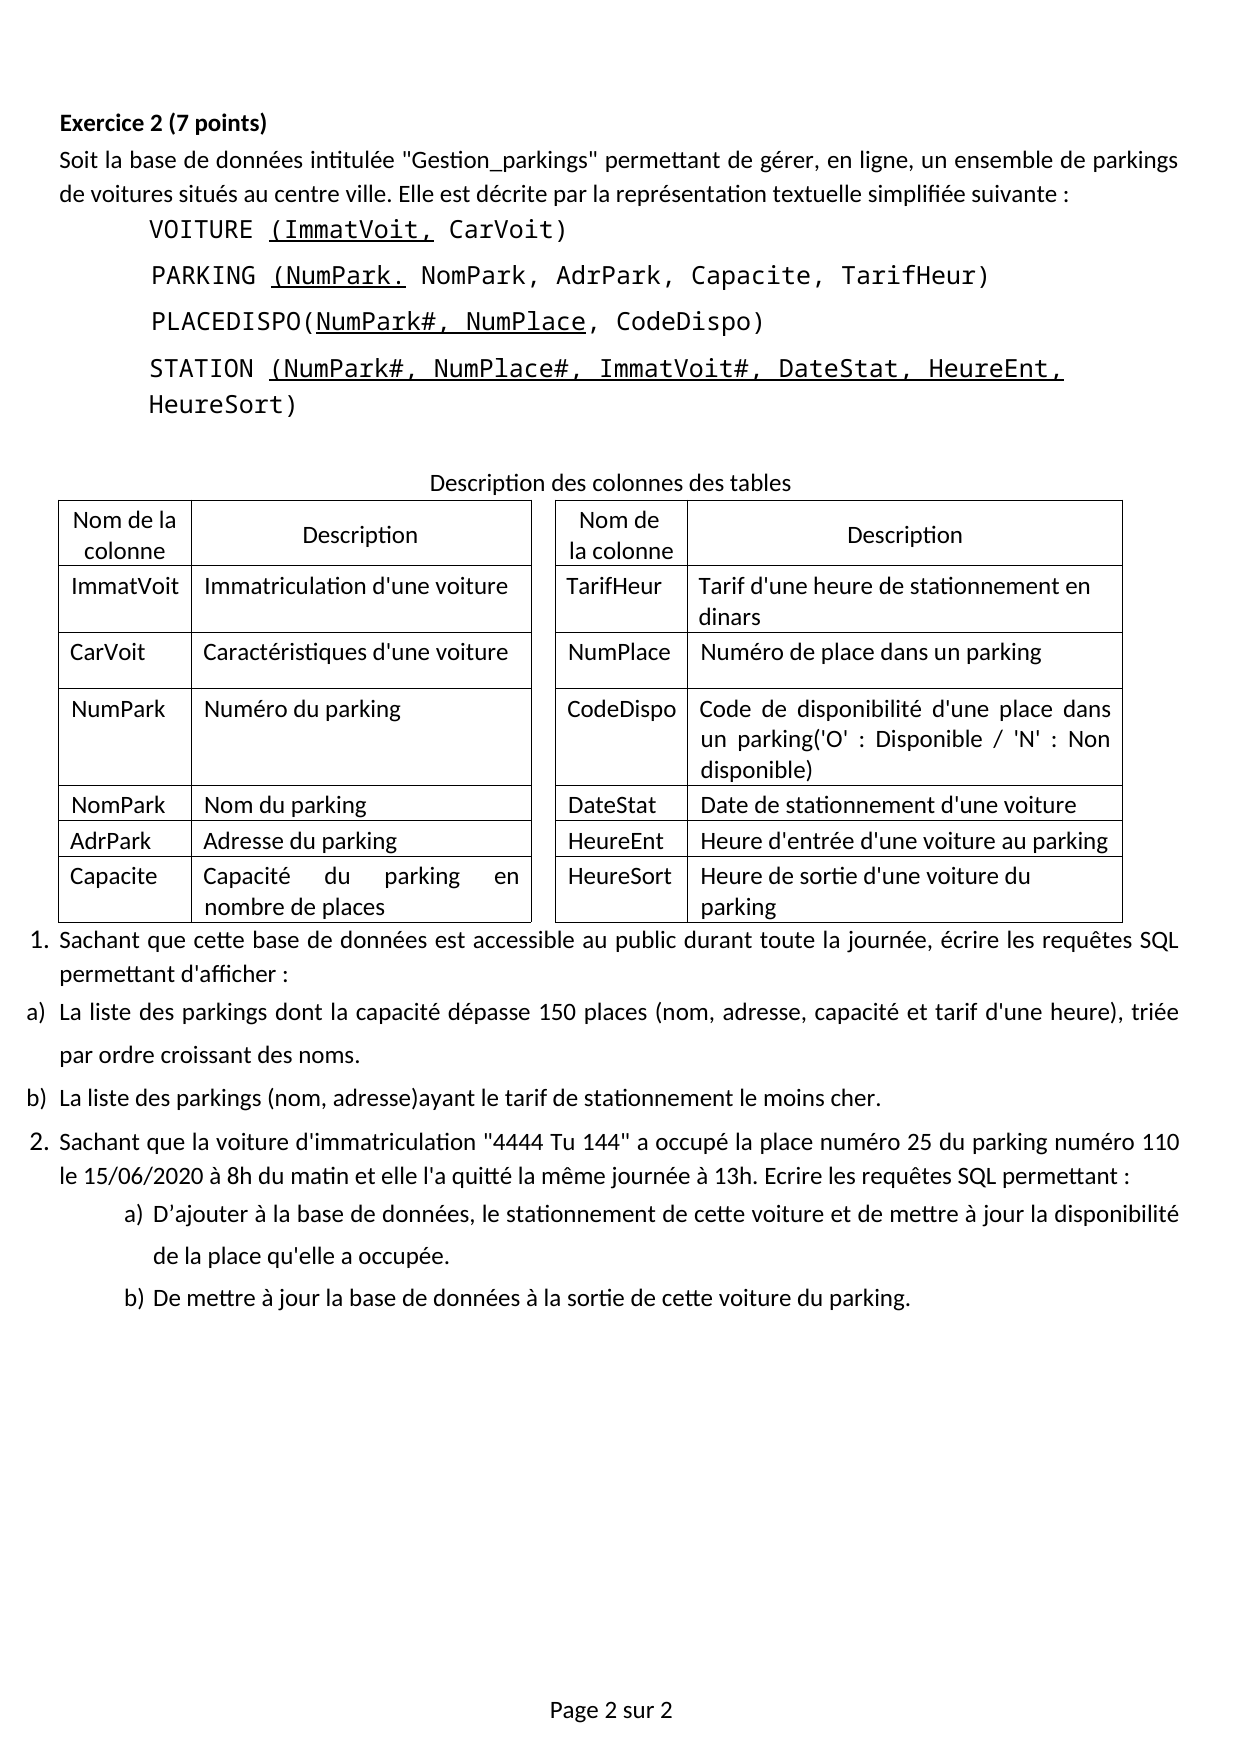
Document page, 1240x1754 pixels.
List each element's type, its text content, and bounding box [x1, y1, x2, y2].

list La liste des parkings (nom, adresse)ayant le tarif de stationnement le moins cher. [26, 1082, 1181, 1113]
table_cell Tarif d'une heure de stationnement en dinars [688, 566, 1122, 631]
table_cell ImmatVoit [59, 566, 191, 631]
text Soit la base de données intitulée "Gestion_parkings" permettant de gérer, en ligne, un ensemble de parkings de voitures situés au centre ville. Elle est décrite par la représentation textuelle simplifiée suivante : [59, 144, 1181, 208]
table_cell Numéro de place dans un parking [688, 633, 1122, 688]
table_cell Numéro du parking [192, 689, 531, 785]
table_cell Nom du parking [192, 786, 531, 820]
list D’ajouter à la base de données, le stationnement de cette voiture et de mettre à jour la disponibilité de la place qu'elle a occupée. [124, 1198, 1181, 1270]
list De mettre à jour la base de données à la sortie de cette voiture du parking. [124, 1282, 1181, 1312]
text Description des colonnes des tables [73, 467, 1148, 497]
table_cell Immatriculation d'une voiture [192, 566, 531, 631]
subtitle Exercice 2 (7 points) [59, 108, 1181, 138]
table_cell HeureEnt [556, 821, 687, 856]
table_cell Adresse du parking [192, 821, 531, 856]
table_cell Code de disponibilité d'une place dans un parking('O' : Disponible / 'N' : Non disponible) [688, 689, 1122, 785]
table_cell CodeDispo [556, 689, 687, 785]
table_cell CarVoit [59, 633, 191, 688]
table_cell DateStat [556, 786, 687, 820]
table_cell TarifHeur [556, 566, 687, 631]
table_cell Date de stationnement d'une voiture [688, 786, 1122, 820]
list Sachant que cette base de données est accessible au public durant toute la journée, écrire les requêtes SQL permettant d'afficher : [29, 922, 1181, 988]
table_cell Capacite [59, 857, 191, 921]
table_cell NomPark [59, 786, 191, 820]
table_cell Heure de sortie d'une voiture du parking [688, 857, 1122, 921]
table_header Description [192, 501, 531, 565]
table_header Description [688, 501, 1122, 565]
text STATION (NumPark#, NumPlace#, ImmatVoit#, DateStat, HeureEnt, HeureSort) [149, 350, 1181, 421]
table_header [532, 500, 555, 921]
table_header Nom de la colonne [59, 501, 191, 565]
table_cell AdrPark [59, 821, 191, 856]
list La liste des parkings dont la capacité dépasse 150 places (nom, adresse, capacité et tarif d'une heure), triée par ordre croissant des noms. [26, 996, 1181, 1069]
text VOITURE (ImmatVoit, CarVoit) [149, 211, 1181, 245]
table_cell NumPlace [556, 633, 687, 688]
table_cell Capacité du parking en nombre de places [192, 857, 531, 921]
table_cell NumPark [59, 689, 191, 785]
table_header Nom de la colonne [556, 501, 687, 565]
text PLACEDISPO(NumPark#, NumPlace, CodeDispo) [150, 303, 1181, 337]
table_cell Caractéristiques d'une voiture [192, 633, 531, 688]
text PARKING (NumPark. NomPark, AdrPark, Capacite, TarifHeur) [150, 257, 1181, 292]
table_cell Heure d'entrée d'une voiture au parking [688, 821, 1122, 856]
list Sachant que la voiture d'immatriculation "4444 Tu 144" a occupé la place numéro 25 du parking numéro 110 le 15/06/2020 à 8h du matin et elle l'a quitté la même journée à 13h. Ecrire les requêtes SQL permettant : [29, 1124, 1181, 1191]
table_cell HeureSort [556, 857, 687, 921]
